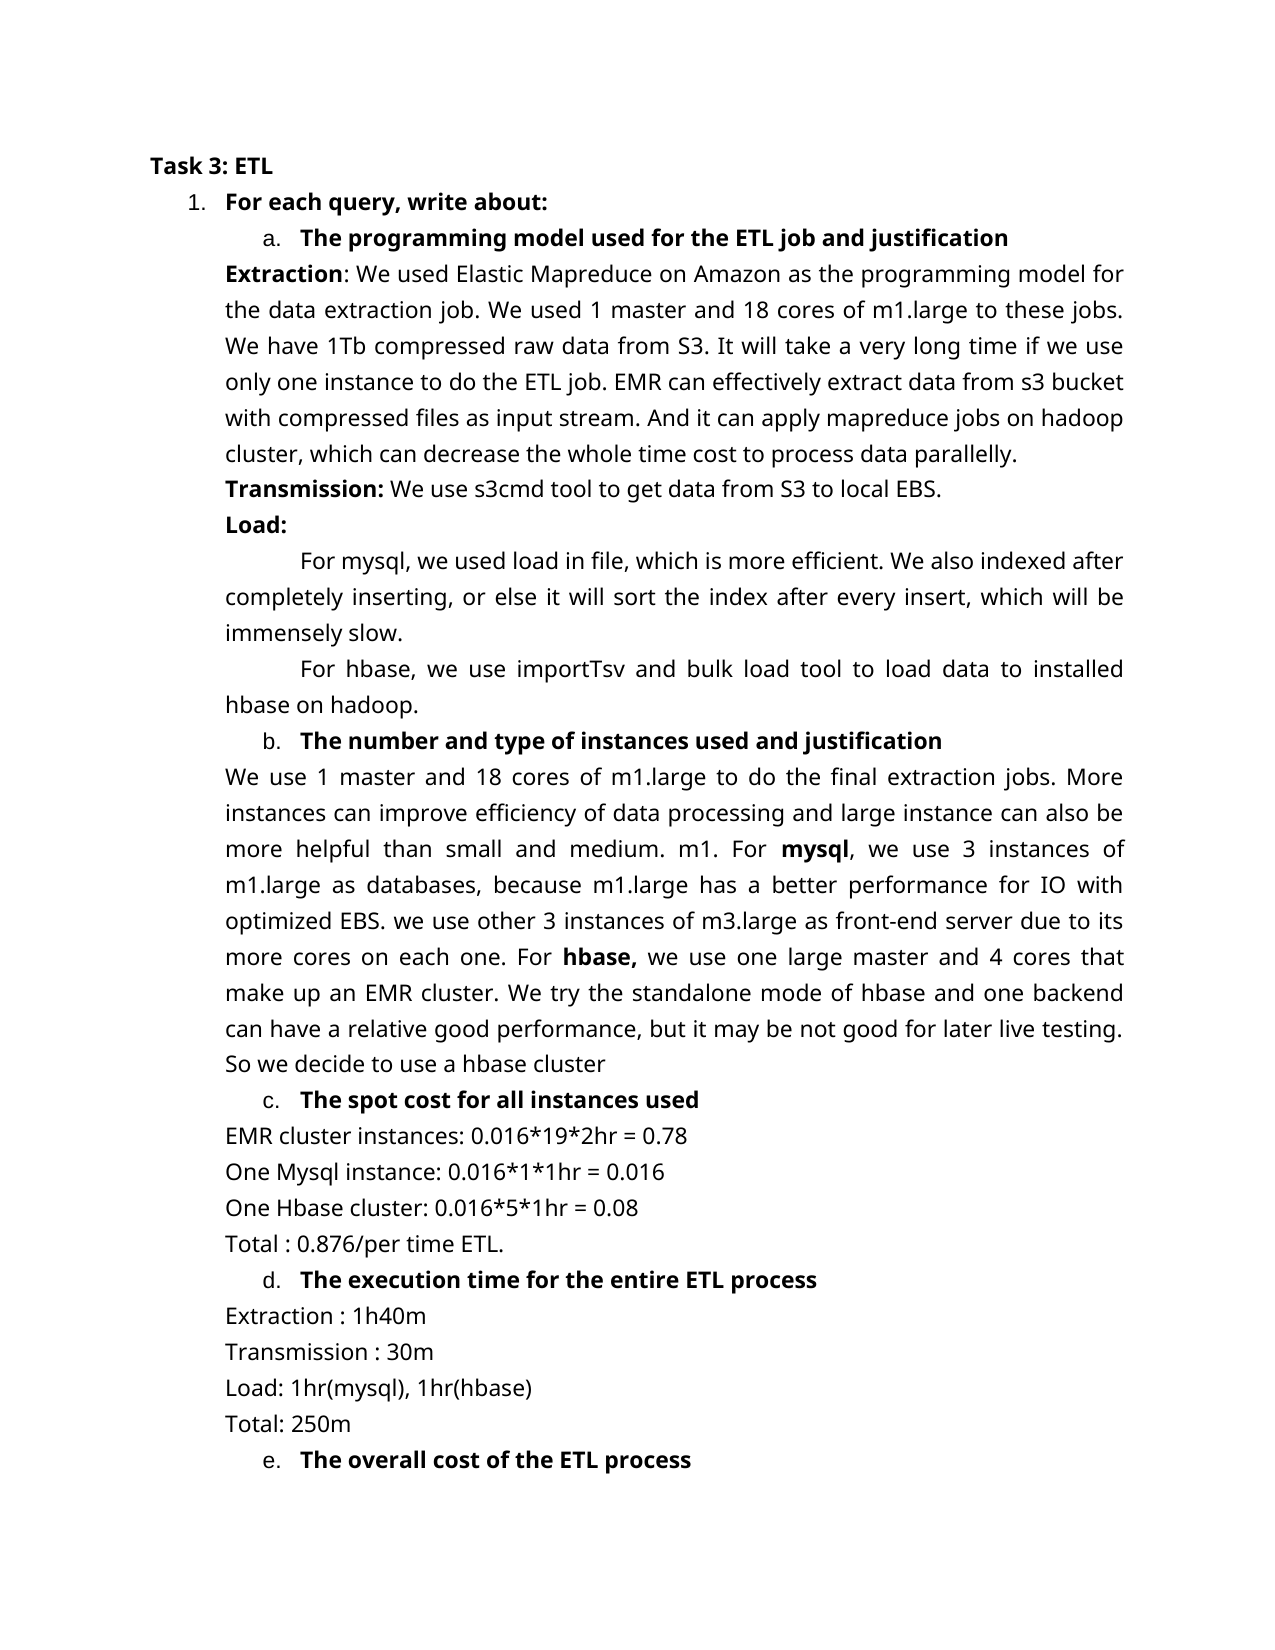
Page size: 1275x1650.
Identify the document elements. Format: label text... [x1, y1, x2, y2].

text One Hbase cluster: 0.016*5*1hr = 0.08 [225, 1192, 1125, 1223]
text Load: 1hr(mysql), 1hr(hbase) [225, 1372, 1125, 1403]
text Transmission: We use s3cmd tool to get data from S3 to local EBS. [225, 473, 1125, 505]
list The number and type of instances used and justification [262, 725, 1125, 756]
text One Mysql instance: 0.016*1*1hr = 0.016 [225, 1156, 1125, 1187]
text Load: [225, 509, 1125, 541]
text For mysql, we used load in file, which is more efficient. We also indexed after completely inserting, or else it will sort the index after every insert, which will be immensely slow. [225, 545, 1125, 648]
text Transmission : 30m [225, 1336, 1125, 1367]
text For hbase, we use importTsv and bulk load tool to load data to installed hbase on hadoop. [225, 653, 1125, 720]
list The overall cost of the ETL process [262, 1444, 1125, 1475]
text We use 1 master and 18 cores of m1.large to do the final extraction jobs. More instances can improve efficiency of data processing and large instance can also be more helpful than small and medium. m1. For mysql, we use 3 instances of m1.large as databases, because m1.large has a better performance for IO with optimized EBS. we use other 3 instances of m3.large as front-end server due to its more cores on each one. For hbase, we use one large master and 4 cores that make up an EMR cluster. We try the standalone mode of hbase and one backend can have a relative good performance, but it may be not good for later live testing. So we decide to use a hbase cluster [225, 761, 1125, 1080]
text Extraction: We used Elastic Mapreduce on Amazon as the programming model for the data extraction job. We used 1 master and 18 cores of m1.large to these jobs. We have 1Tb compressed raw data from S3. It will take a very long time if we use only one instance to do the ETL job. EMR can effectively extract data from s3 bucket with compressed files as input stream. And it can apply mapreduce jobs on hadoop cluster, which can decrease the whole time cost to process data parallelly. [225, 258, 1125, 469]
list For each query, write about: [187, 186, 1125, 217]
text EMR cluster instances: 0.016*19*2hr = 0.78 [225, 1120, 1125, 1152]
list The spot cost for all instances used [262, 1084, 1125, 1116]
text Total: 250m [225, 1408, 1125, 1439]
text Task 3: ETL [150, 150, 1125, 181]
text Extraction : 1h40m [225, 1300, 1125, 1331]
text Total : 0.876/per time ETL. [225, 1228, 1125, 1259]
list The execution time for the entire ETL process [262, 1264, 1125, 1295]
list The programming model used for the ETL job and justification [262, 222, 1125, 253]
